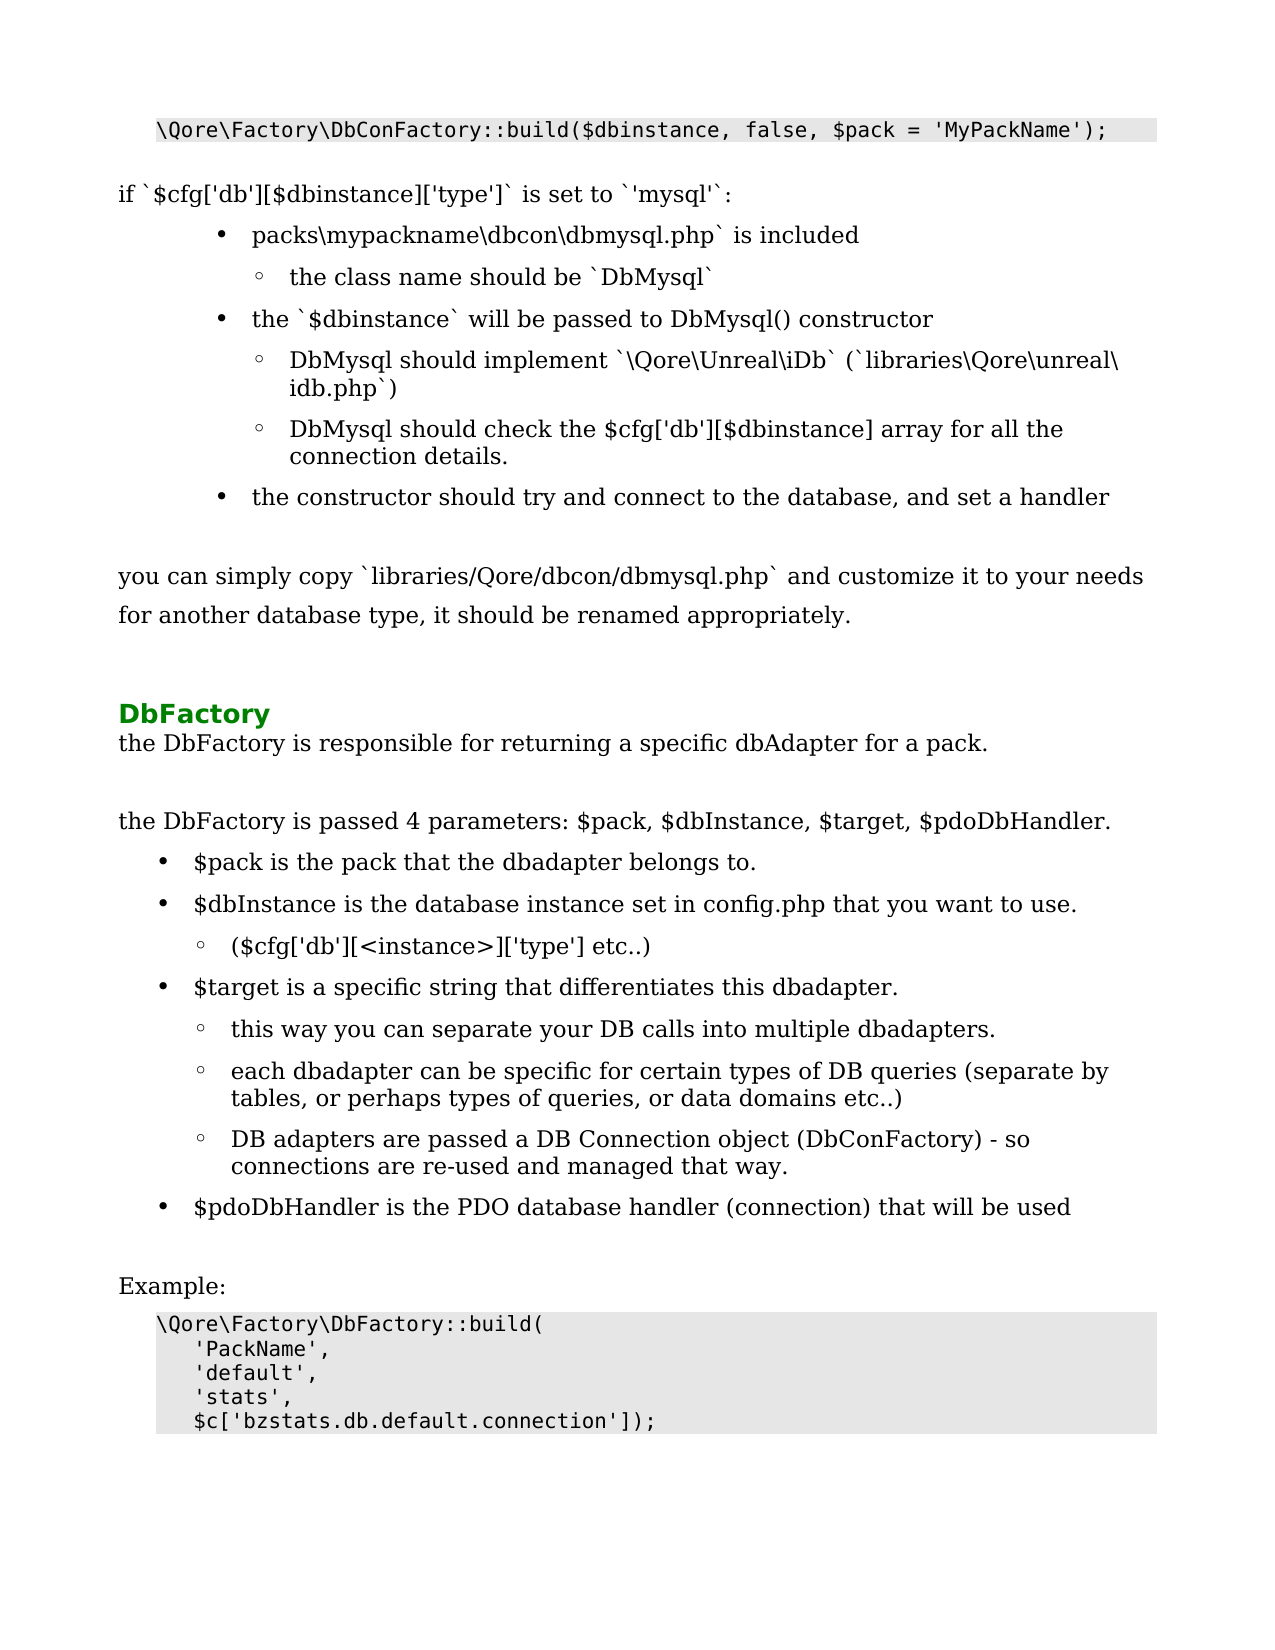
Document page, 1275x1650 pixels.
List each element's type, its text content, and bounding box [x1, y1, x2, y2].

list packs\mypackname\dbcon\dbmysql.php` is included [214, 221, 1157, 250]
text you can simply copy `libraries/Qore/dbcon/dbmysql.php` and customize it to your needs [118, 563, 1157, 590]
text the DbFactory is passed 4 parameters: $pack, $dbInstance, $target, $pdoDbHandler. [118, 808, 1157, 835]
text 'default', [156, 1361, 1157, 1385]
text 'PackName', [156, 1337, 1157, 1361]
text for another database type, it should be renamed appropriately. [118, 602, 1157, 629]
list $dbInstance is the database instance set in config.php that you want to use. [156, 889, 1157, 918]
text if `$cfg['db'][$dbinstance]['type']` is set to `'mysql'`: [118, 182, 1157, 208]
text $c['bzstats.db.default.connection']); [156, 1409, 1157, 1434]
text \Qore\Factory\DbFactory::build( [156, 1312, 1157, 1337]
list the class name should be `DbMysql` [252, 262, 1157, 292]
text 'stats', [156, 1385, 1157, 1409]
list this way you can separate your DB calls into multiple dbadapters. [193, 1014, 1157, 1043]
list $pack is the pack that the dbadapter belongs to. [156, 847, 1157, 877]
text the DbFactory is responsible for returning a specific dbAdapter for a pack. [118, 730, 1157, 757]
list DbMysql should implement `\Qore\Unreal\iDb` (`libraries\Qore\unreal\idb.php`) [252, 346, 1157, 402]
list $pdoDbHandler is the PDO database handler (connection) that will be used [156, 1192, 1157, 1222]
list the `$dbinstance` will be passed to DbMysql() constructor [214, 304, 1157, 333]
list DbMysql should check the $cfg['db'][$dbinstance] array for all the connection details. [252, 414, 1157, 470]
list DB adapters are passed a DB Connection object (DbConFactory) - so connections are re-used and managed that way. [193, 1124, 1157, 1180]
subtitle DbFactory [118, 699, 1157, 730]
text \Qore\Factory\DbConFactory::build($dbinstance, false, $pack = 'MyPackName'); [156, 118, 1157, 142]
list $target is a specific string that differentiates this dbadapter. [156, 972, 1157, 1002]
list each dbadapter can be specific for certain types of DB queries (separate by tables, or perhaps types of queries, or data domains etc..) [193, 1056, 1157, 1112]
text Example: [118, 1273, 1157, 1300]
list ($cfg['db'][<instance>]['type'] etc..) [193, 931, 1157, 960]
list the constructor should try and connect to the database, and set a handler [214, 482, 1157, 512]
